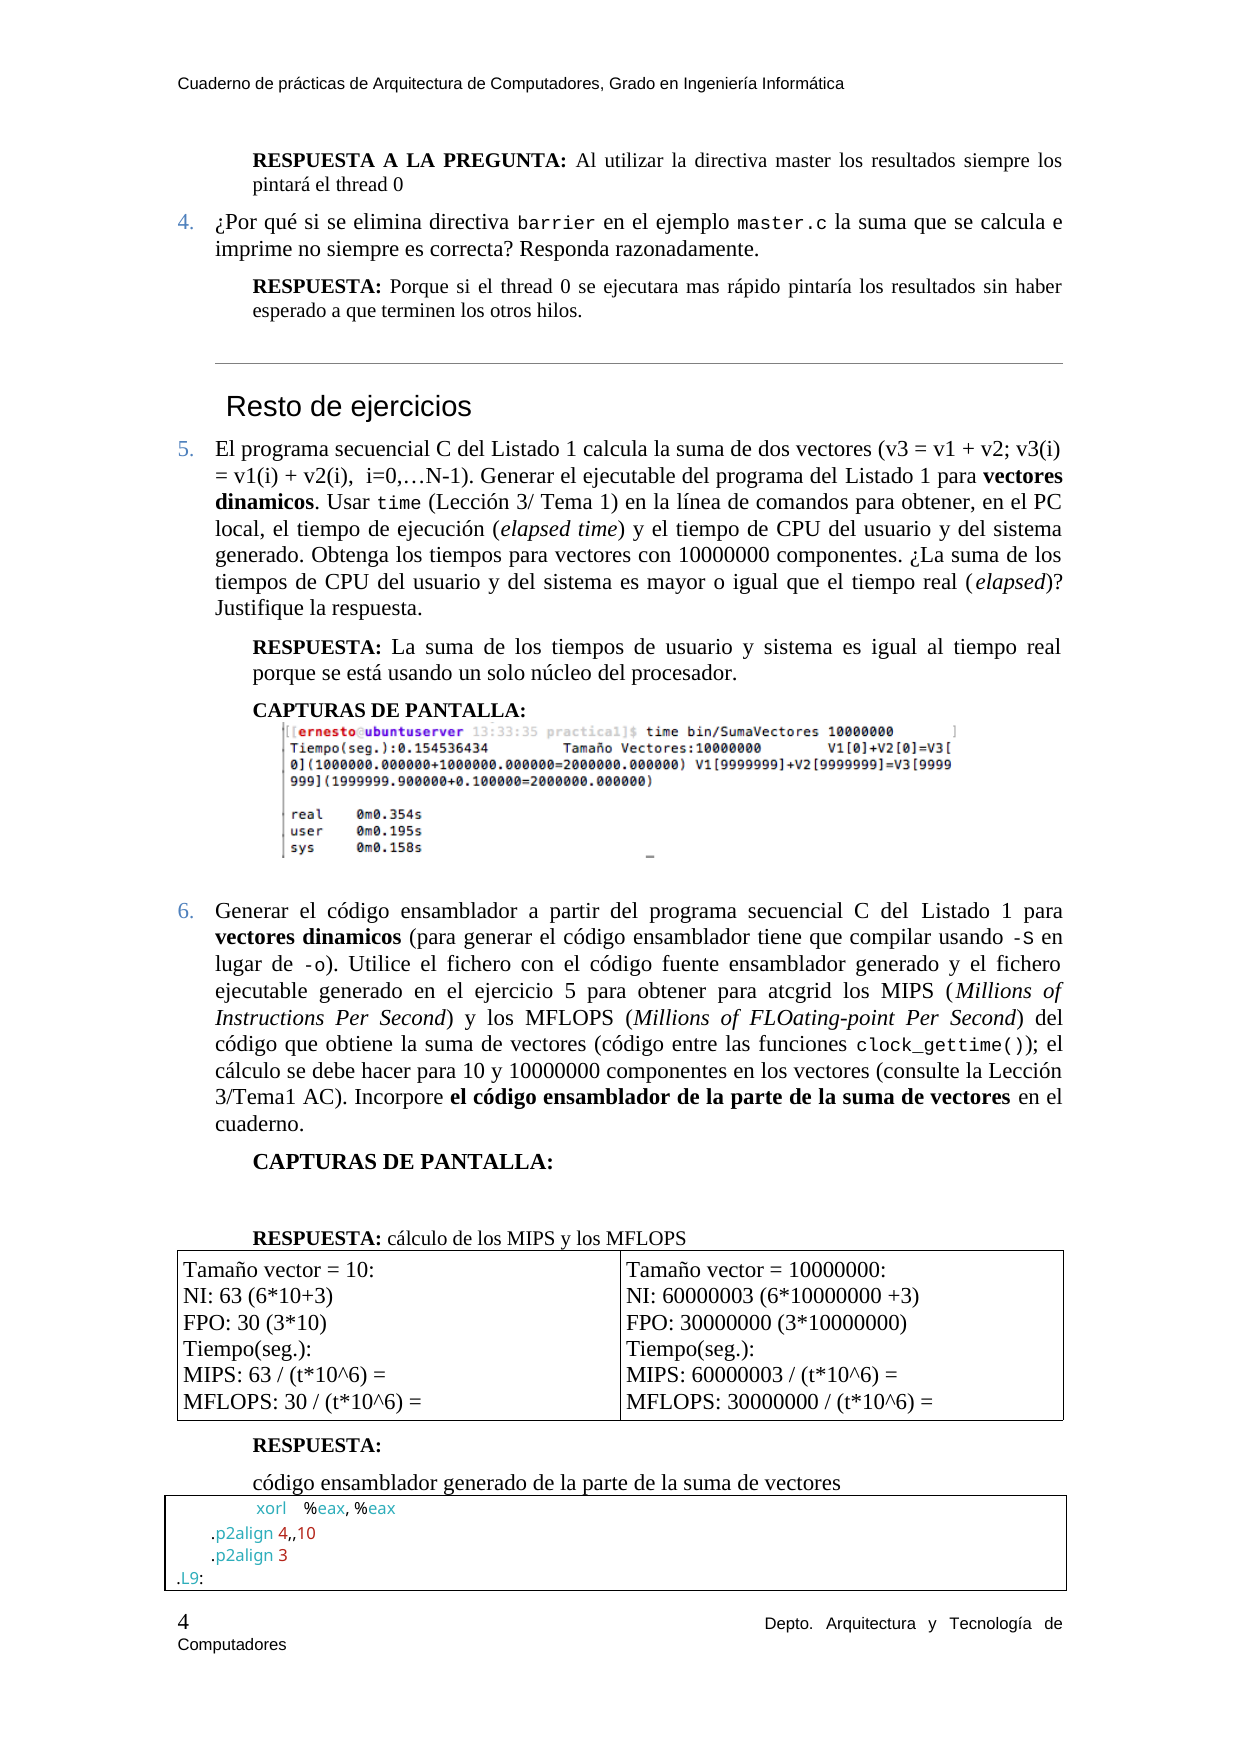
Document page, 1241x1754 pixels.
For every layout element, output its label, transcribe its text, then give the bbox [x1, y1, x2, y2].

table_header Tamaño vector = 10: NI: 63 (6*10+3) FPO: 30 (3*10) Tiempo(seg.): MIPS: 63 / (t*10^6) = MFLOPS: 30 / (t*10^6) = [178, 1251, 620, 1420]
text RESPUESTA: cálculo de los MIPS y los MFLOPS [252, 1226, 1063, 1250]
text RESPUESTA: Porque si el thread 0 se ejecutara mas rápido pintaría los resultados sin haber esperado a que terminen los otros hilos. [252, 274, 1063, 322]
list Generar el código ensamblador a partir del programa secuencial C del Listado 1 para vectores dinamicos (para generar el código ensamblador tiene que compilar usando -S en lugar de -o). Utilice el fichero con el código fuente ensamblador generado y el fichero ejecutable generado en el ejercicio 5 para obtener para atcgrid los MIPS (Millions of Instructions Per Second) y los MFLOPS (Millions of FLOating-point Per Second) del código que obtiene la suma de vectores (código entre las funciones clock_gettime()); el cálculo se debe hacer para 10 y 10000000 componentes en los vectores (consulte la Lección 3/Tema1 AC). Incorpore el código ensamblador de la parte de la suma de vectores en el cuaderno. [177, 897, 1063, 1136]
list El programa secuencial C del Listado 1 calcula la suma de dos vectores (v3 = v1 + v2; v3(i) = v1(i) + v2(i), i=0,…N-1). Generar el ejecutable del programa del Listado 1 para vectores dinamicos. Usar time (Lección 3/ Tema 1) en la línea de comandos para obtener, en el PC local, el tiempo de ejecución (elapsed time) y el tiempo de CPU del usuario y del sistema generado. Obtenga los tiempos para vectores con 10000000 componentes. ¿La suma de los tiempos de CPU del usuario y del sistema es mayor o igual que el tiempo real (elapsed)? Justifique la respuesta. [177, 435, 1063, 620]
picture [282, 722, 958, 858]
list ¿Por qué si se elimina directiva barrier en el ejemplo master.c la suma que se calcula e imprime no siempre es correcta? Responda razonadamente. [177, 208, 1063, 262]
text CAPTURAS DE PANTALLA: [252, 698, 1063, 722]
table_header Tamaño vector = 10000000: NI: 60000003 (6*10000000 +3) FPO: 30000000 (3*10000000) Tiempo(seg.): MIPS: 60000003 / (t*10^6) = MFLOPS: 30000000 / (t*10^6) = [621, 1251, 1063, 1420]
text RESPUESTA A LA PREGUNTA: Al utilizar la directiva master los resultados siempre los pintará el thread 0 [252, 148, 1063, 196]
list código ensamblador generado de la parte de la suma de vectores [252, 1469, 1063, 1495]
list RESPUESTA: La suma de los tiempos de usuario y sistema es igual al tiempo real porque se está usando un solo núcleo del procesador. [252, 633, 1063, 686]
text RESPUESTA: [177, 1432, 1063, 1457]
text CAPTURAS DE PANTALLA: [215, 1148, 1063, 1175]
table_header xorl %eax, %eax .p2align 4,,10 .p2align 3 .L9: [166, 1496, 1066, 1589]
subtitle Resto de ejercicios [177, 389, 1063, 423]
